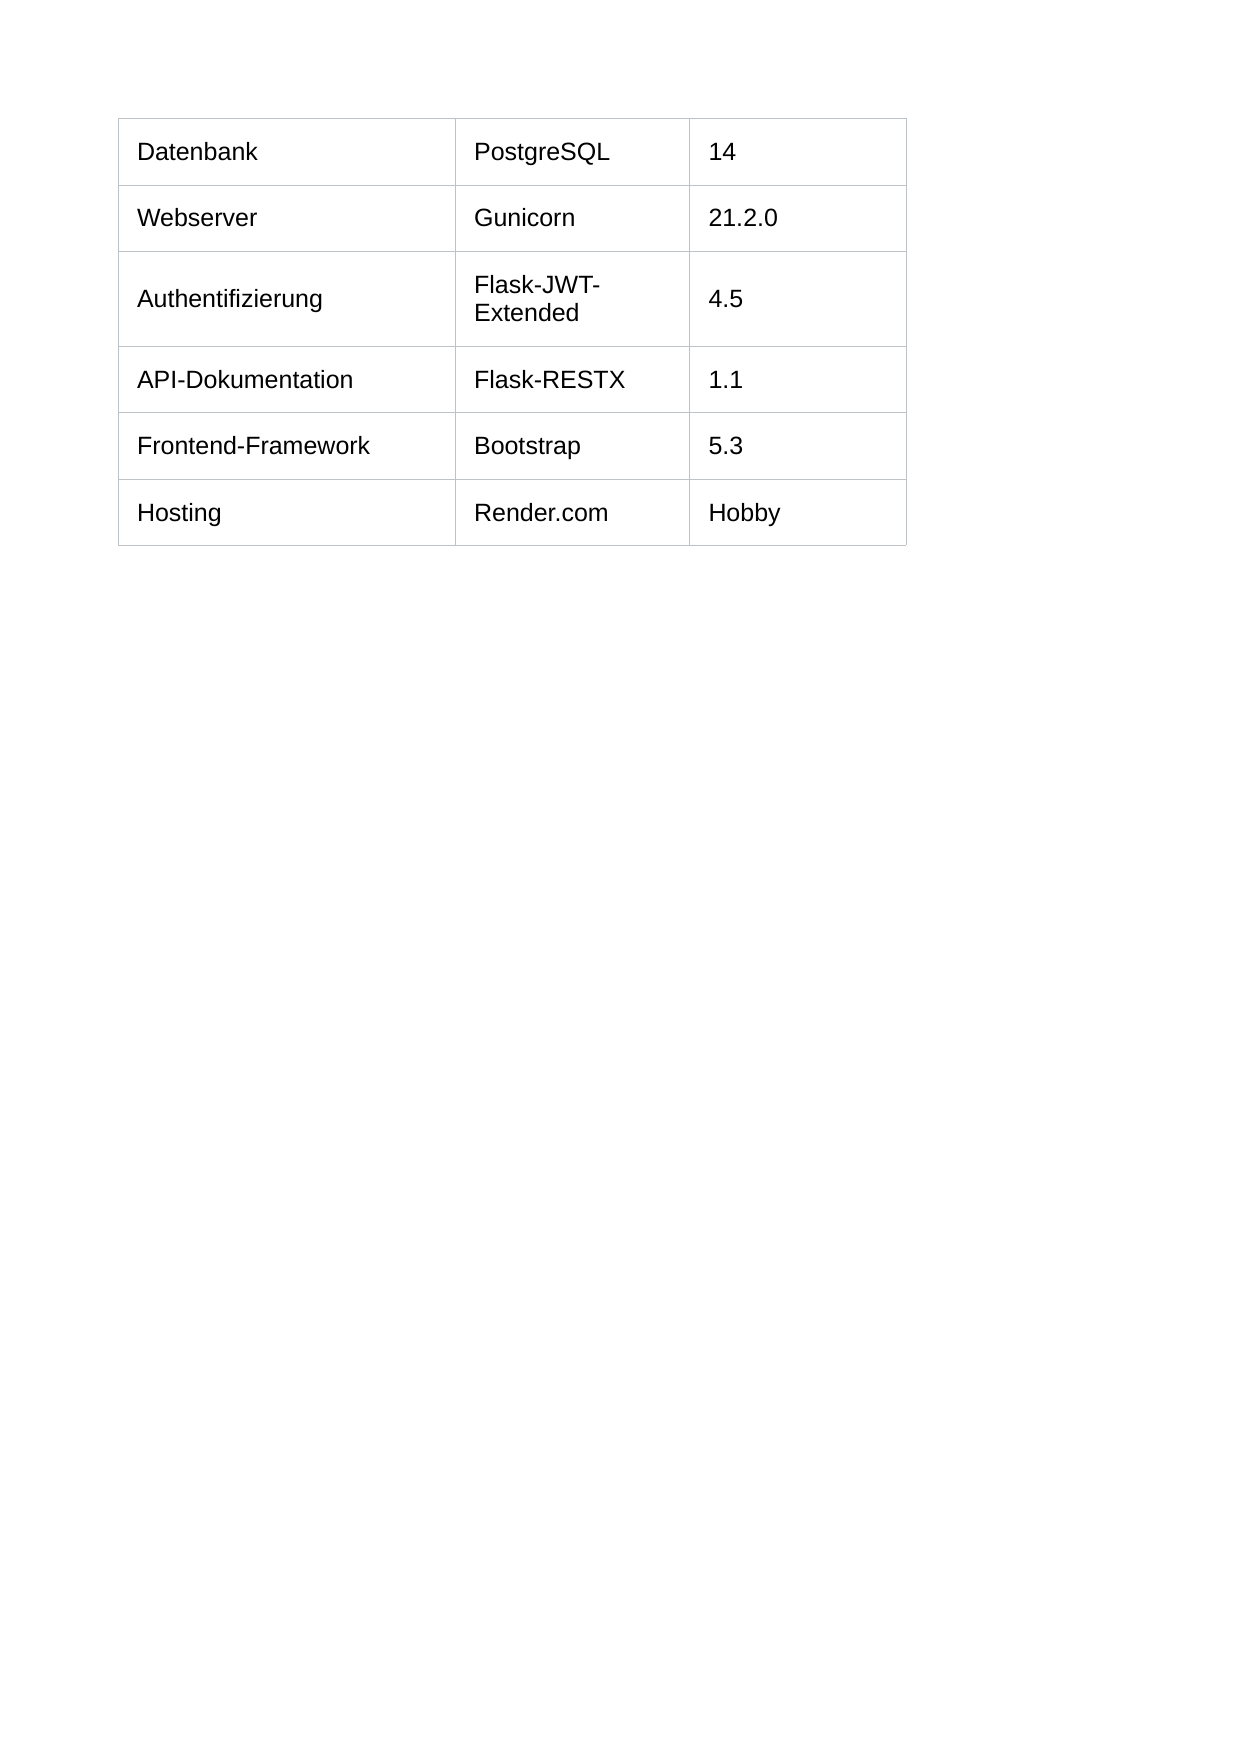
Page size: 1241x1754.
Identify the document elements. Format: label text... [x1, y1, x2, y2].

table_cell Hobby [690, 480, 906, 545]
table_cell API-Dokumentation [119, 347, 455, 412]
table_cell Flask-RESTX [456, 347, 689, 412]
table_cell 4.5 [690, 252, 906, 346]
table_cell Hosting [119, 480, 455, 545]
table_cell Render.com [456, 480, 689, 545]
table_cell Datenbank [119, 119, 455, 184]
table_cell Frontend-Framework [119, 413, 455, 479]
table_cell Authentifizierung [119, 252, 455, 346]
table_cell 21.2.0 [690, 186, 906, 251]
table_cell Flask-JWT-Extended [456, 252, 689, 346]
table_cell PostgreSQL [456, 119, 689, 184]
table_cell 5.3 [690, 413, 906, 479]
table_cell 1.1 [690, 347, 906, 412]
table_cell Gunicorn [456, 186, 689, 251]
table_cell Webserver [119, 186, 455, 251]
table_cell Bootstrap [456, 413, 689, 479]
table_cell 14 [690, 119, 906, 184]
